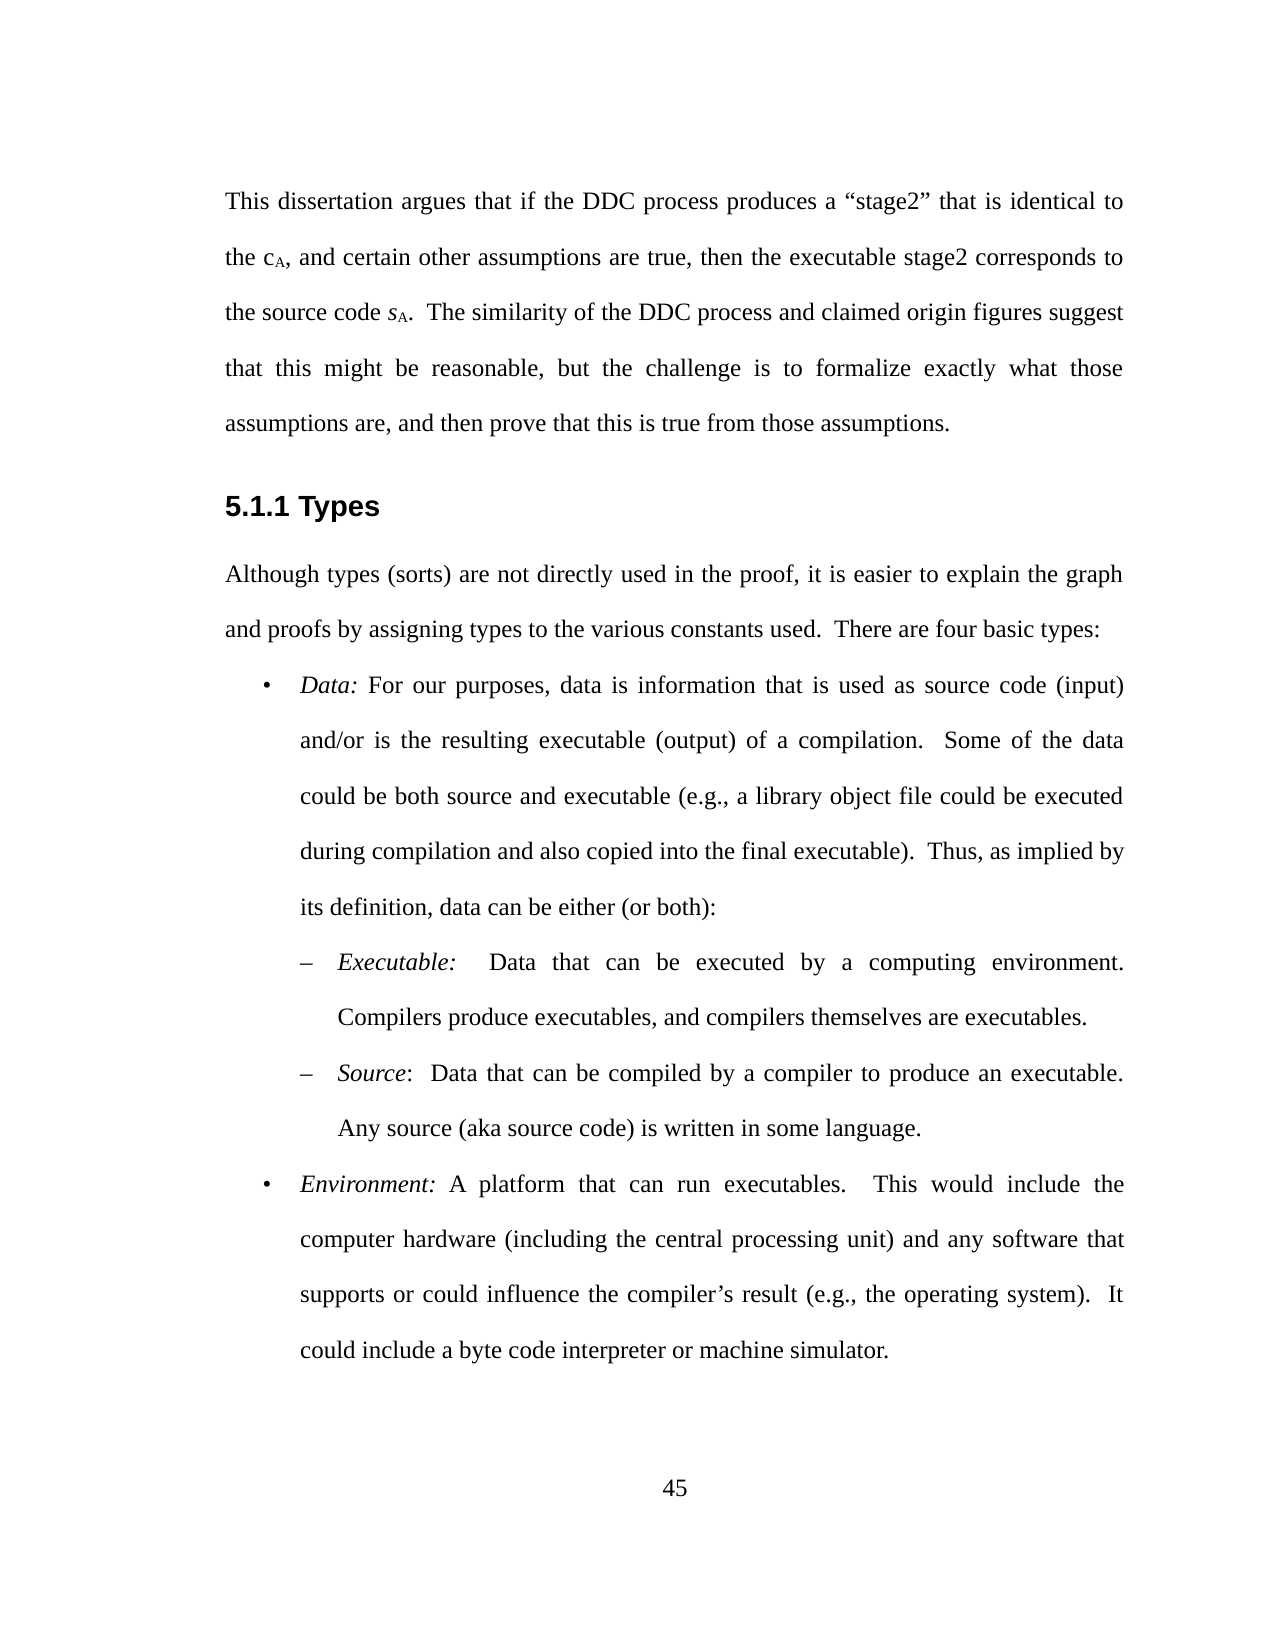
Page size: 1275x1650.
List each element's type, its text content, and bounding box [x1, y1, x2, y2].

text This dissertation argues that if the DDC process produces a “stage2” that is identical to the cA, and certain other assumptions are true, then the executable stage2 corresponds to the source code sA. The similarity of the DDC process and claimed origin figures suggest that this might be reasonable, but the challenge is to formalize exactly what those assumptions are, and then prove that this is true from those assumptions. [225, 187, 1125, 437]
list Data: For our purposes, data is information that is used as source code (input) and/or is the resulting executable (output) of a compilation. Some of the data could be both source and executable (e.g., a library object file could be executed during compilation and also copied into the final executable). Thus, as implied by its definition, data can be either (or both): [262, 671, 1125, 920]
text Although types (sorts) are not directly used in the proof, it is easier to explain the graph and proofs by assigning types to the various constants used. There are four basic types: [225, 560, 1125, 643]
list Environment: A platform that can run executables. This would include the computer hardware (including the central processing unit) and any software that supports or could influence the compiler’s result (e.g., the operating system). It could include a byte code interpreter or machine simulator. [262, 1170, 1125, 1364]
list Executable: Data that can be executed by a computing environment. Compilers produce executables, and compilers themselves are executables. [300, 948, 1125, 1031]
subtitle Types [225, 489, 1125, 522]
list Source: Data that can be compiled by a compiler to produce an executable. Any source (aka source code) is written in some language. [300, 1059, 1125, 1142]
